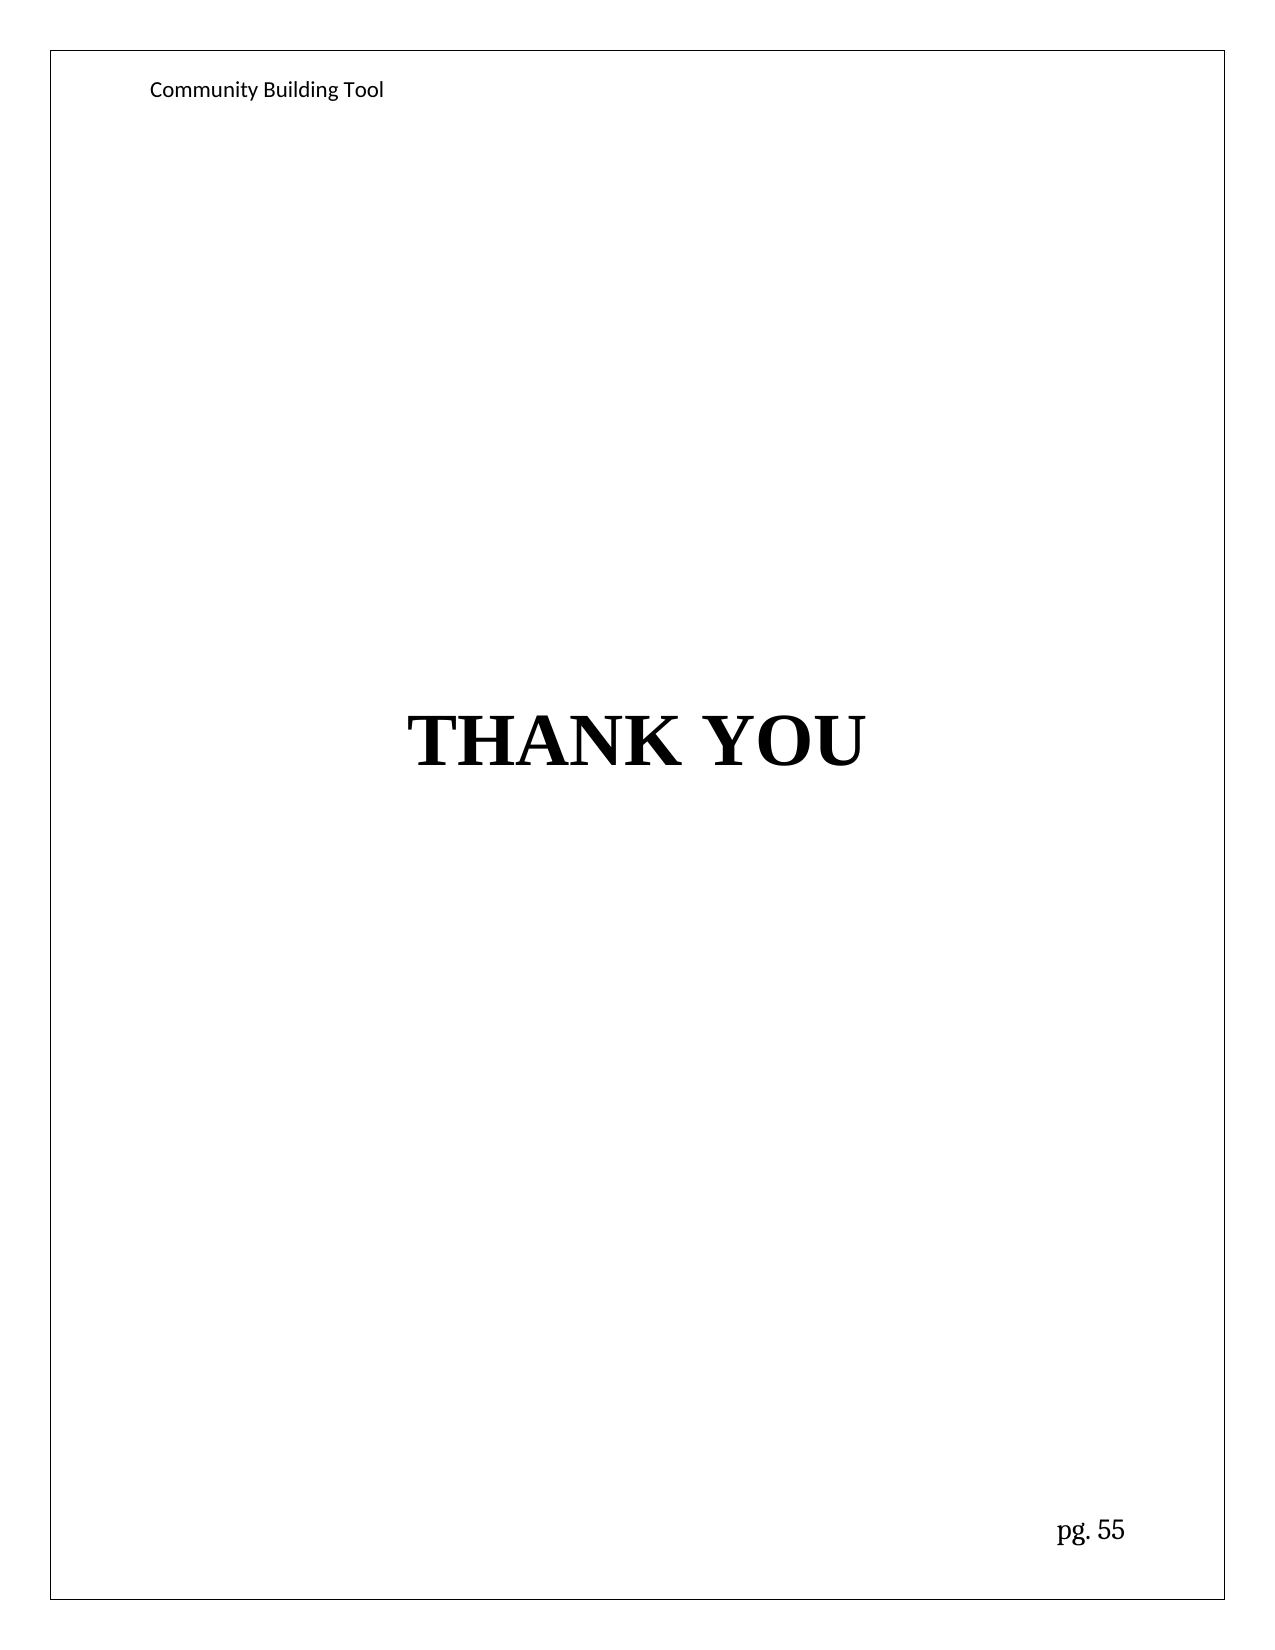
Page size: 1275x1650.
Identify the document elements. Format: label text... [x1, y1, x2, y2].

text THANK YOU [150, 695, 1125, 782]
